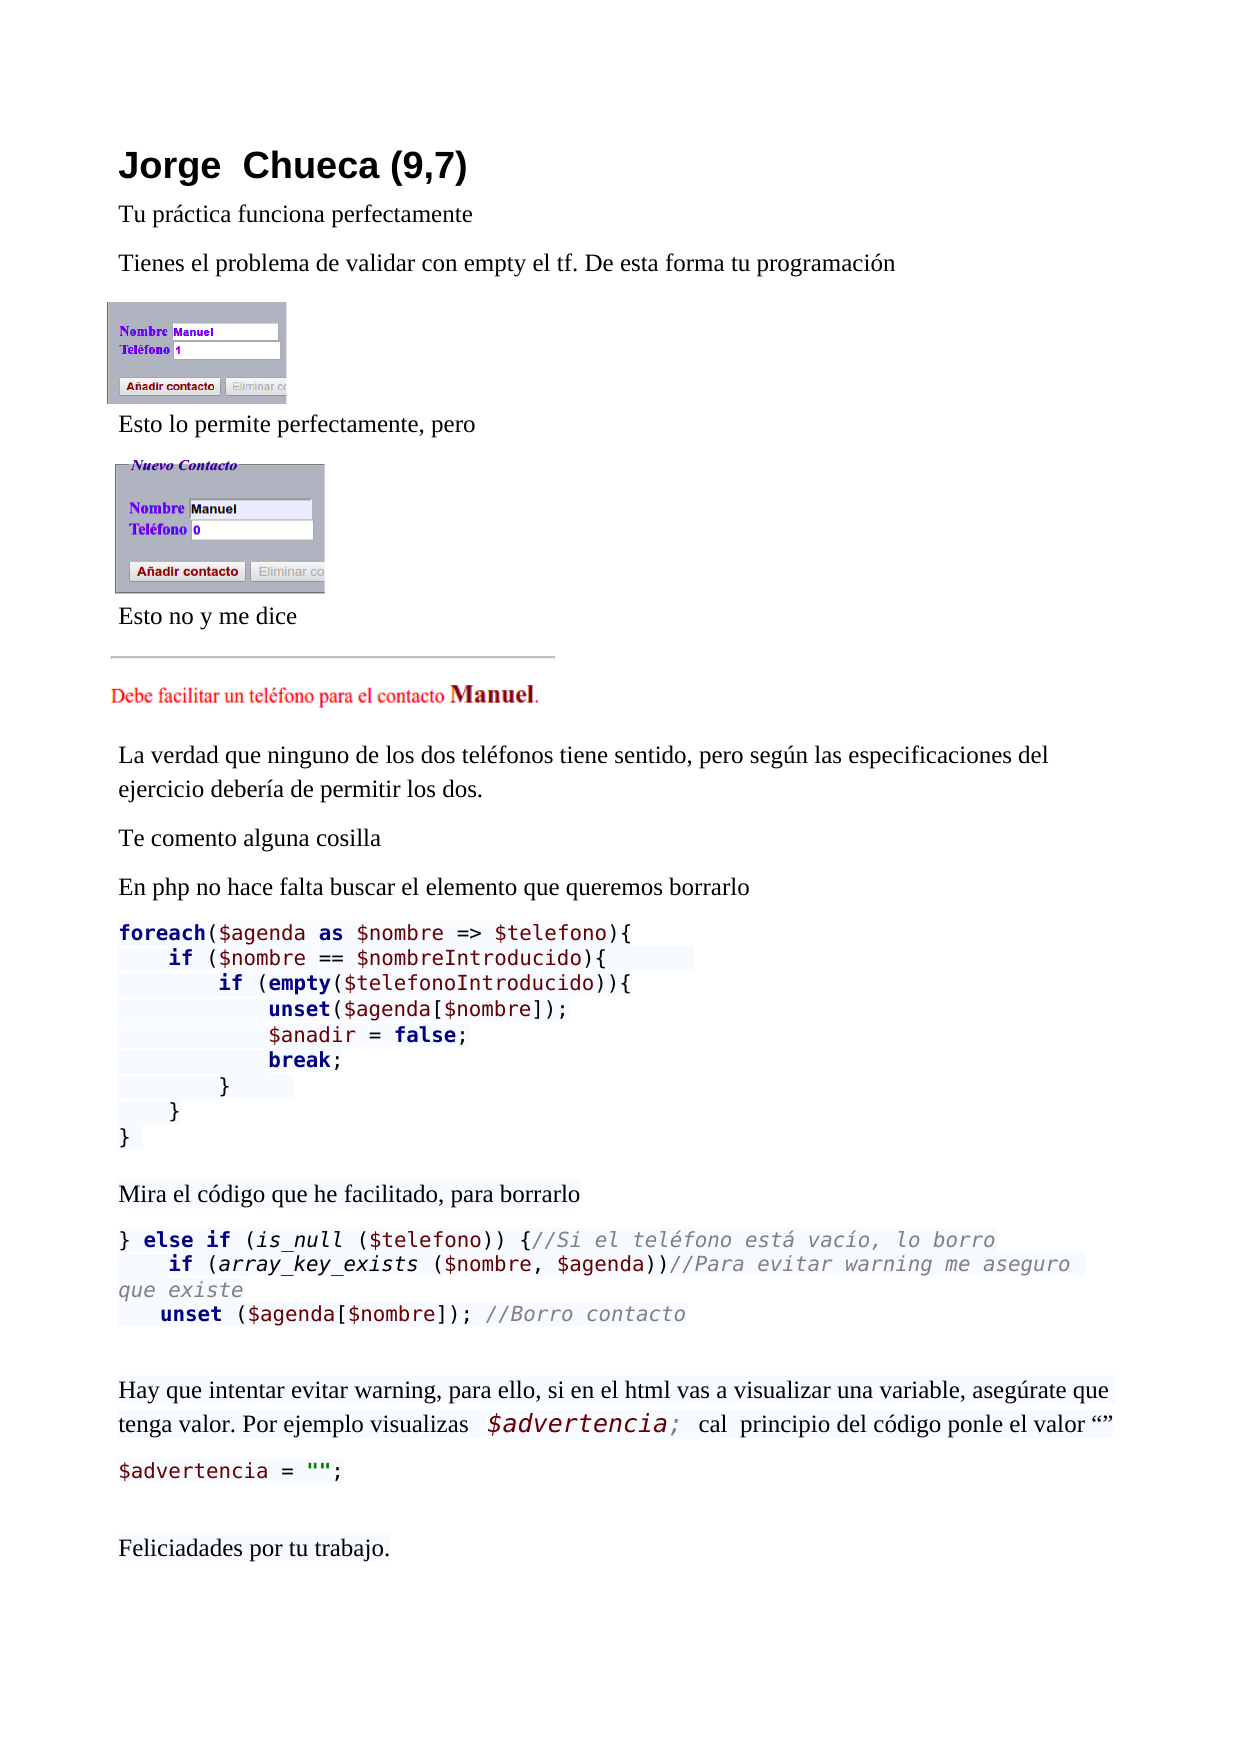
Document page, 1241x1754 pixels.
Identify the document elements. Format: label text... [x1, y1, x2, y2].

text $advertencia = ""; [118, 1459, 1122, 1483]
text foreach($agenda as $nombre => $telefono){ [118, 921, 1122, 946]
text } else if (is_null ($telefono)) {//Si el teléfono está vacío, lo borro [118, 1228, 1122, 1252]
text if (empty($telefonoIntroducido)){ [118, 971, 1122, 997]
text } [118, 1074, 1122, 1099]
text Tienes el problema de validar con empty el tf. De esta forma tu programación [118, 248, 1122, 277]
text if (array_key_exists ($nombre, $agenda))//Para evitar warning me aseguro que existe [118, 1252, 1122, 1302]
text Esto no y me dice [118, 458, 1122, 629]
text Tu práctica funciona perfectamente [118, 199, 1122, 228]
subtitle Jorge Chueca (9,7) [118, 143, 1122, 187]
picture [106, 650, 556, 734]
picture [106, 302, 287, 404]
text Mira el código que he facilitado, para borrarlo [118, 1179, 1122, 1208]
text Esto lo permite perfectamente, pero [118, 297, 1122, 438]
text La verdad que ninguno de los dos teléfonos tiene sentido, pero según las especificaciones del ejercicio debería de permitir los dos. [118, 650, 1122, 803]
text Feliciadades por tu trabajo. [118, 1533, 1122, 1561]
text Hay que intentar evitar warning, para ello, si en el html vas a visualizar una variable, asegúrate que tenga valor. Por ejemplo visualizas $advertencia; cal principio del código ponle el valor “” [118, 1375, 1122, 1439]
text $anadir = false; [118, 1023, 1122, 1048]
text En php no hace falta buscar el elemento que queremos borrarlo [118, 872, 1122, 901]
text if ($nombre == $nombreIntroducido){ [118, 946, 1122, 971]
text unset ($agenda[$nombre]); //Borro contacto [118, 1302, 1122, 1326]
text } [118, 1125, 1122, 1149]
text } [118, 1099, 1122, 1125]
text Te comento alguna cosilla [118, 823, 1122, 852]
picture [106, 450, 325, 596]
text unset($agenda[$nombre]); [118, 997, 1122, 1023]
text break; [118, 1048, 1122, 1074]
